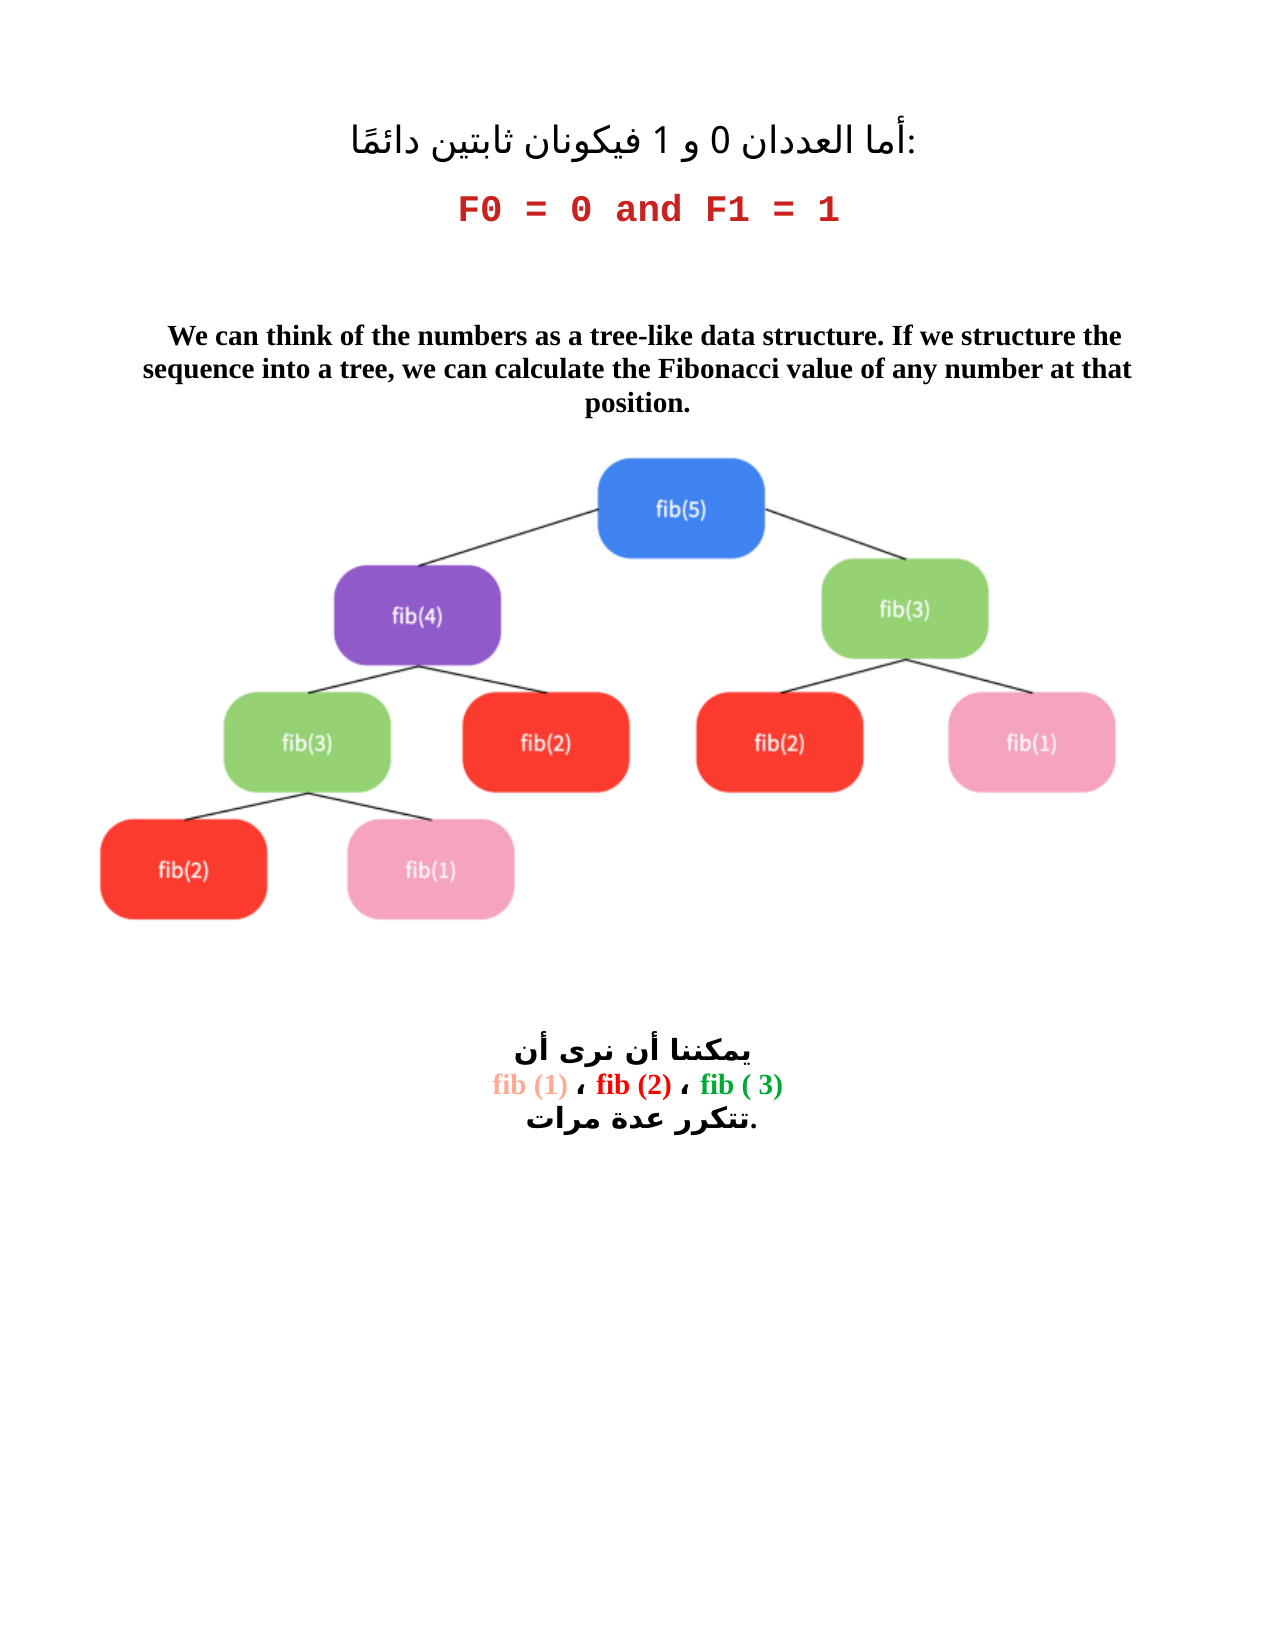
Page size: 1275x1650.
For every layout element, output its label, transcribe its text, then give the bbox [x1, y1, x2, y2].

text We can think of the numbers as a tree-like data structure. If we structure the sequence into a tree, we can calculate the Fibonacci value of any number at that position. [118, 318, 1157, 418]
text يمكننا أن نرى أن [118, 1033, 1157, 1067]
text F0 = 0 and F1 = 1 [118, 190, 1157, 233]
text fib (1) ، fib (2) ، fib ( 3) [118, 1067, 1157, 1101]
picture [93, 446, 1132, 933]
text تتكرر عدة مرات. [118, 1101, 1157, 1136]
text أما العددان 0 و 1 فيكونان ثابتين دائمًا: [118, 118, 1157, 168]
